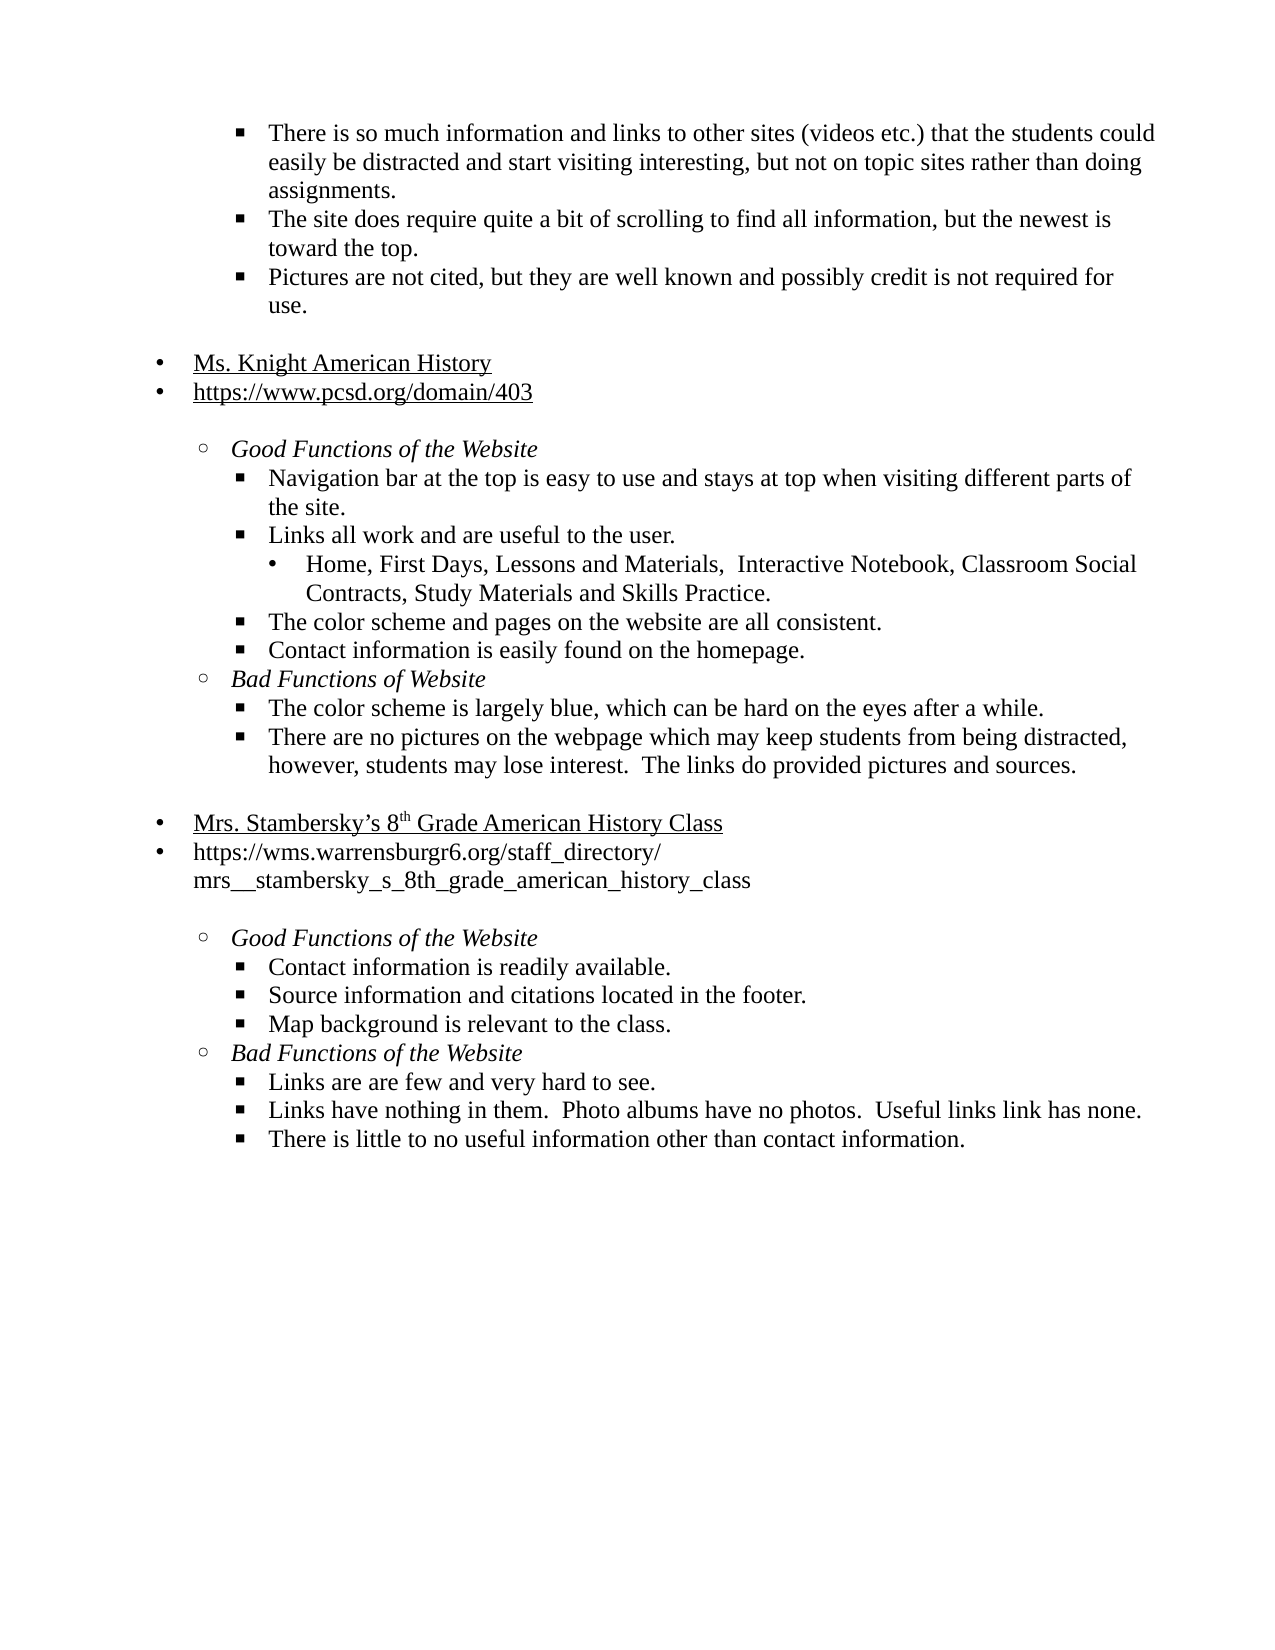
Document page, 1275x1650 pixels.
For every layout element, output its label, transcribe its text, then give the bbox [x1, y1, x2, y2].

list Bad Functions of the Website [193, 1038, 1157, 1067]
list Ms. Knight American History [156, 348, 1157, 377]
list The site does require quite a bit of scrolling to find all information, but the newest is toward the top. [231, 204, 1157, 262]
list The color scheme is largely blue, which can be hard on the eyes after a while. [231, 693, 1157, 722]
list Mrs. Stambersky’s 8th Grade American History Class [156, 808, 1157, 837]
list Map background is relevant to the class. [231, 1009, 1157, 1038]
list Home, First Days, Lessons and Materials, Interactive Notebook, Classroom Social Contracts, Study Materials and Skills Practice. [268, 549, 1157, 607]
list Source information and citations located in the footer. [231, 981, 1157, 1009]
list https://wms.warrensburgr6.org/staff_directory/mrs__stambersky_s_8th_grade_american_history_class [156, 837, 1157, 894]
list The color scheme and pages on the website are all consistent. [231, 607, 1157, 636]
list Contact information is easily found on the homepage. [231, 636, 1157, 664]
list Links are are few and very hard to see. [231, 1067, 1157, 1096]
list https://www.pcsd.org/domain/403 [156, 377, 1157, 406]
list There is little to no useful information other than contact information. [231, 1124, 1157, 1153]
list Good Functions of the Website [193, 923, 1157, 952]
list Contact information is readily available. [231, 952, 1157, 981]
list Links have nothing in them. Photo albums have no photos. Useful links link has none. [231, 1096, 1157, 1124]
list There are no pictures on the webpage which may keep students from being distracted, however, students may lose interest. The links do provided pictures and sources. [231, 722, 1157, 779]
list Links all work and are useful to the user. [231, 521, 1157, 549]
list Bad Functions of Website [193, 664, 1157, 693]
list Good Functions of the Website [193, 434, 1157, 463]
list Navigation bar at the top is easy to use and stays at top when visiting different parts of the site. [231, 463, 1157, 521]
list There is so much information and links to other sites (videos etc.) that the students could easily be distracted and start visiting interesting, but not on topic sites rather than doing assignments. [231, 118, 1157, 204]
list Pictures are not cited, but they are well known and possibly credit is not required for use. [231, 262, 1157, 319]
